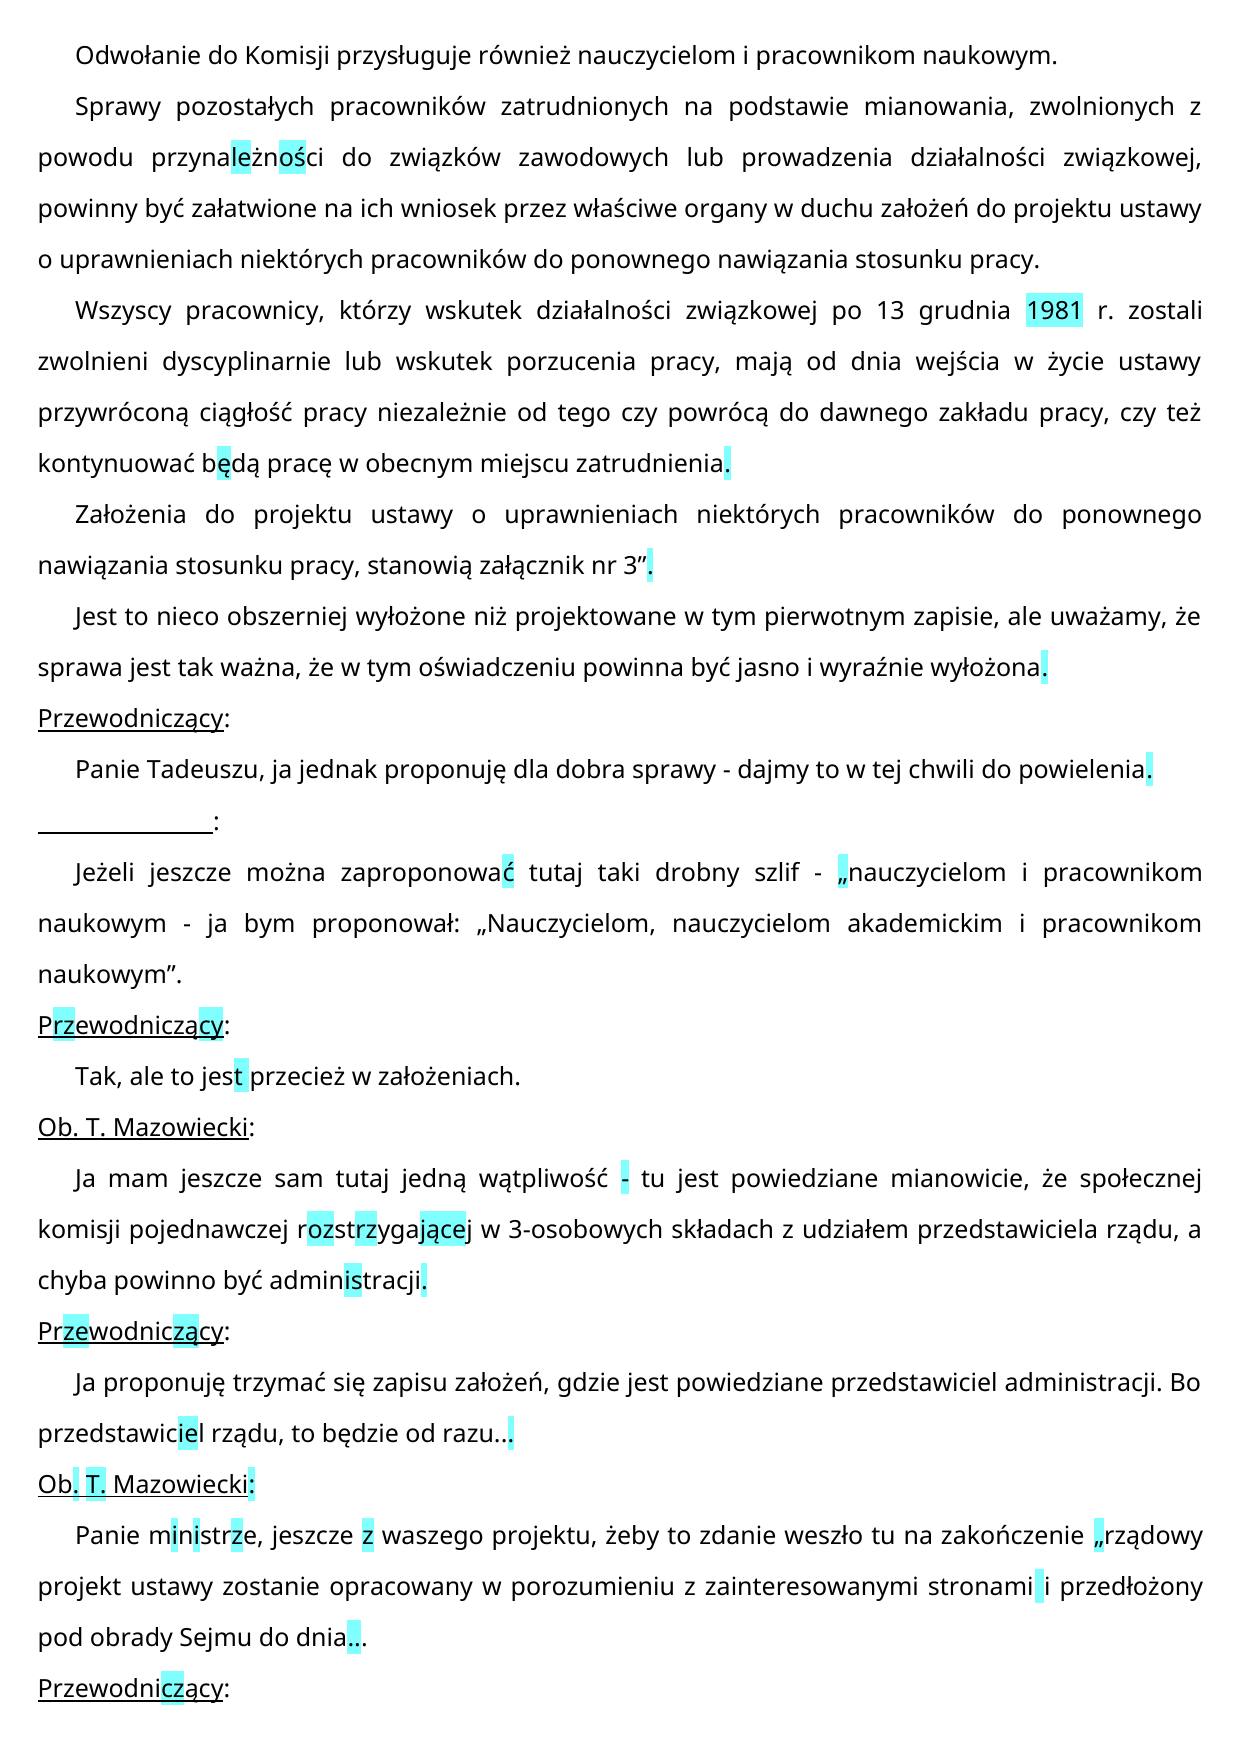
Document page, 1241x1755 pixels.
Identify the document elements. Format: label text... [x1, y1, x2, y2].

text Jest to nieco obszerniej wyłożone niż projektowane w tym pierwotnym zapisie, ale uważamy, że sprawa jest tak ważna, że w tym oświadczeniu powinna być jasno i wyraźnie wyłożona. [37, 599, 1203, 684]
text Ob. T. Mazowiecki: [37, 1467, 1203, 1501]
text Przewodniczący: [37, 1007, 1203, 1041]
text Przewodniczący: [37, 701, 1203, 735]
text Sprawy pozostałych pracowników zatrudnionych na podstawie mianowania, zwolnionych z powodu przynależności do związków zawodowych lub prowadzenia działalności związkowej, powinny być załatwione na ich wniosek przez właściwe organy w duchu założeń do projektu ustawy o uprawnieniach niektórych pracowników do ponownego nawiązania stosunku pracy. [37, 88, 1203, 276]
text Ja proponuję trzymać się zapisu założeń, gdzie jest powiedziane przedstawiciel administracji. Bo przedstawiciel rządu, to będzie od razu... [37, 1364, 1203, 1450]
text Przewodniczący: [37, 1671, 1203, 1705]
text Tak, ale to jest przecież w założeniach. [37, 1058, 1203, 1092]
text Ob. T. Mazowiecki: [37, 1109, 1203, 1143]
text Ja mam jeszcze sam tutaj jedną wątpliwość - tu jest powiedziane mianowicie, że społecznej komisji pojednawczej rozstrzygającej w 3-osobowych składach z udziałem przedstawiciela rządu, a chyba powinno być administracji. [37, 1160, 1203, 1297]
text Jeżeli jeszcze można zaproponować tutaj taki drobny szlif - „nauczycielom i pracownikom naukowym - ja bym proponował: „Nauczycielom, nauczycielom akademickim i pracownikom naukowym”. [37, 854, 1203, 990]
text : [37, 803, 1203, 837]
text Odwołanie do Komisji przysługuje również nauczycielom i pracownikom naukowym. [37, 37, 1203, 72]
text Wszyscy pracownicy, którzy wskutek działalności związkowej po 13 grudnia 1981 r. zostali zwolnieni dyscyplinarnie lub wskutek porzucenia pracy, mają od dnia wejścia w życie ustawy przywróconą ciągłość pracy niezależnie od tego czy powrócą do dawnego zakładu pracy, czy też kontynuować będą pracę w obecnym miejscu zatrudnienia. [37, 293, 1203, 480]
text Panie Tadeuszu, ja jednak proponuję dla dobra sprawy - dajmy to w tej chwili do powielenia. [37, 752, 1203, 786]
text Założenia do projektu ustawy o uprawnieniach niektórych pracowników do ponownego nawiązania stosunku pracy, stanowią załącznik nr 3”. [37, 497, 1203, 582]
text Przewodniczący: [37, 1313, 1203, 1348]
text Panie ministrze, jeszcze z waszego projektu, żeby to zdanie weszło tu na zakończenie „rządowy projekt ustawy zostanie opracowany w porozumieniu z zainteresowanymi stronami i przedłożony pod obrady Sejmu do dnia... [37, 1518, 1203, 1654]
